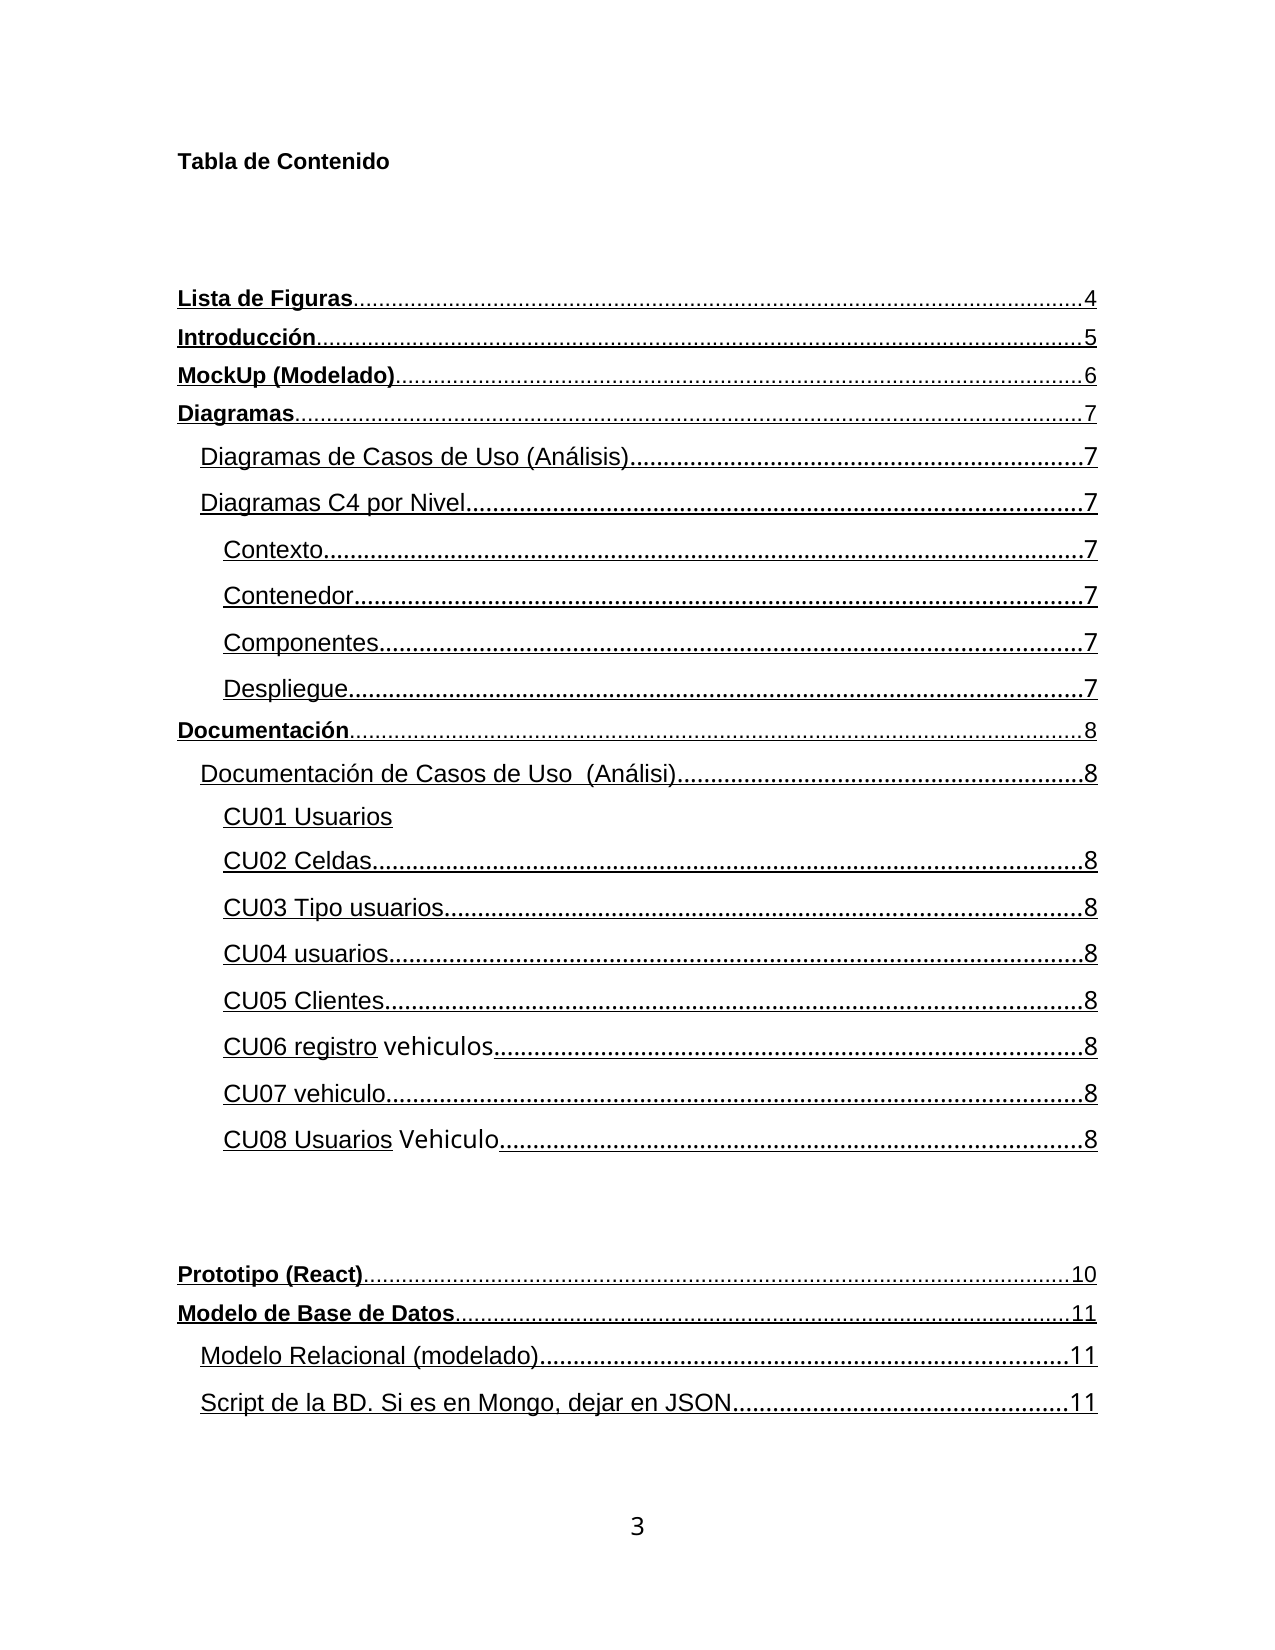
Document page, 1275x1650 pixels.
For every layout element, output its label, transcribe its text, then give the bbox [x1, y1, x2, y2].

text Script de la BD. Si es en Mongo, dejar en JSON 11 [200, 1384, 1098, 1413]
text Modelo de Base de Datos 11 [177, 1299, 1098, 1326]
text Contenedor 7 [223, 578, 1098, 606]
text CU04 usuarios 8 [223, 936, 1098, 964]
text [223, 965, 1098, 970]
text [200, 468, 1098, 473]
text Documentación 8 [177, 717, 1098, 744]
text [223, 1012, 1098, 1016]
text Tabla de Contenido [177, 148, 1098, 174]
text MockUp (Modelado) 6 [177, 362, 1098, 388]
text Contexto 7 [223, 532, 1098, 560]
text [223, 1105, 1098, 1109]
text Prototipo (React) 10 [177, 1261, 1098, 1287]
text [223, 561, 1098, 566]
text [223, 608, 1098, 612]
text Diagramas C4 por Nivel 7 [200, 485, 1098, 513]
text CU05 Clientes 8 [223, 982, 1098, 1011]
text Diagramas de Casos de Uso (Análisis) 7 [200, 439, 1098, 467]
text CU02 Celdas 8 [223, 843, 1098, 871]
text Componentes 7 [223, 624, 1098, 653]
text [200, 785, 1098, 790]
text CU08 Usuarios Vehiculo 8 [223, 1122, 1098, 1156]
text Lista de Figuras 4 [177, 285, 1098, 312]
text [200, 1367, 1098, 1372]
text CU07 vehiculo 8 [223, 1075, 1098, 1104]
text [223, 919, 1098, 923]
text [223, 654, 1098, 658]
text [223, 873, 1098, 877]
text [200, 515, 1098, 519]
text [200, 1414, 1098, 1418]
text CU01 Usuarios [223, 802, 1098, 831]
text Despliegue 7 [223, 671, 1098, 699]
text Introducción 5 [177, 324, 1098, 350]
text Diagramas 7 [177, 400, 1098, 427]
text CU03 Tipo usuarios 8 [223, 889, 1098, 918]
text CU06 registro vehiculos 8 [223, 1029, 1098, 1063]
text [223, 700, 1098, 705]
text Documentación de Casos de Uso (Análisi) 8 [200, 756, 1098, 784]
text Modelo Relacional (modelado) 11 [200, 1338, 1098, 1366]
